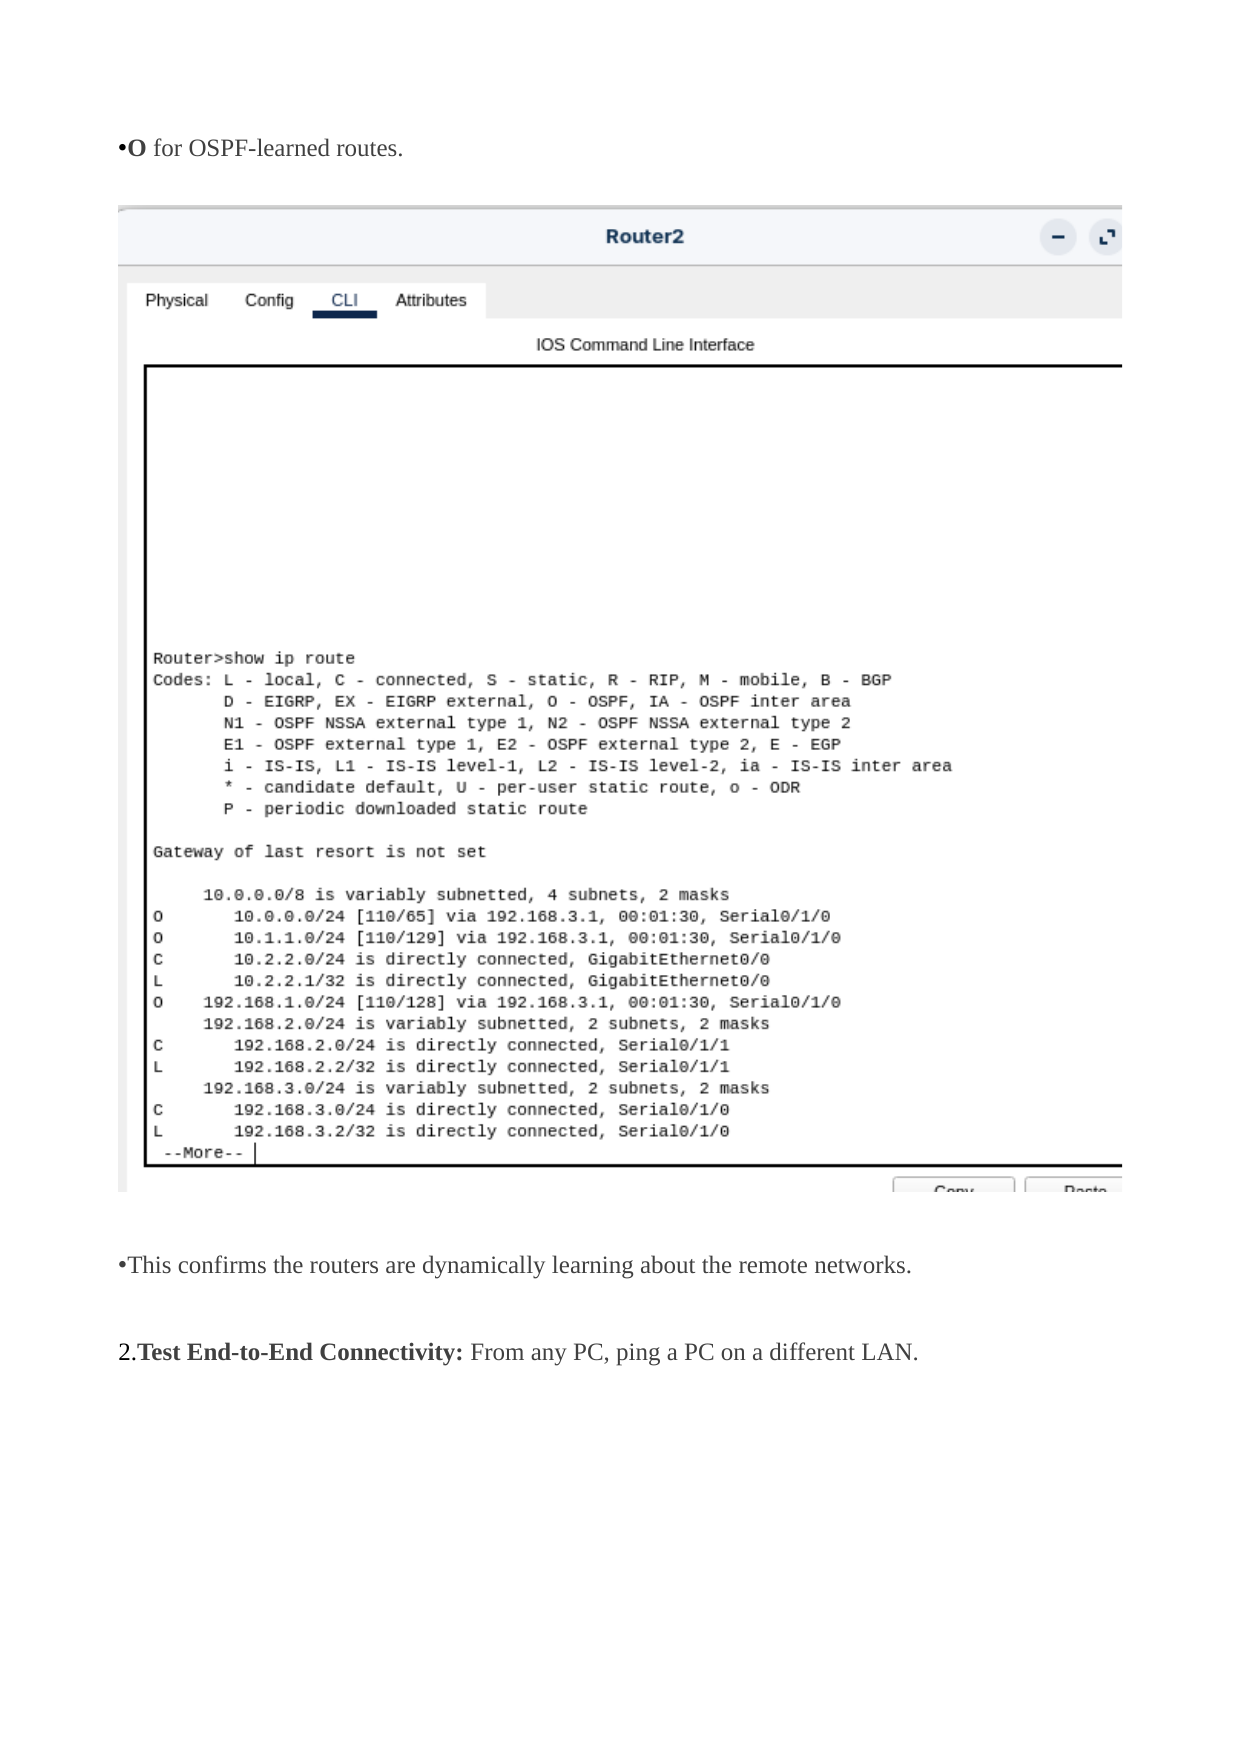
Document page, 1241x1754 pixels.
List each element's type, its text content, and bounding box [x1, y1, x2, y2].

list Test End-to-End Connectivity: From any PC, ping a PC on a different LAN. [118, 1322, 1122, 1366]
picture [118, 205, 1123, 1192]
list This confirms the routers are dynamically learning about the remote networks. [118, 1235, 1122, 1279]
list O for OSPF-learned routes. [118, 118, 1122, 205]
